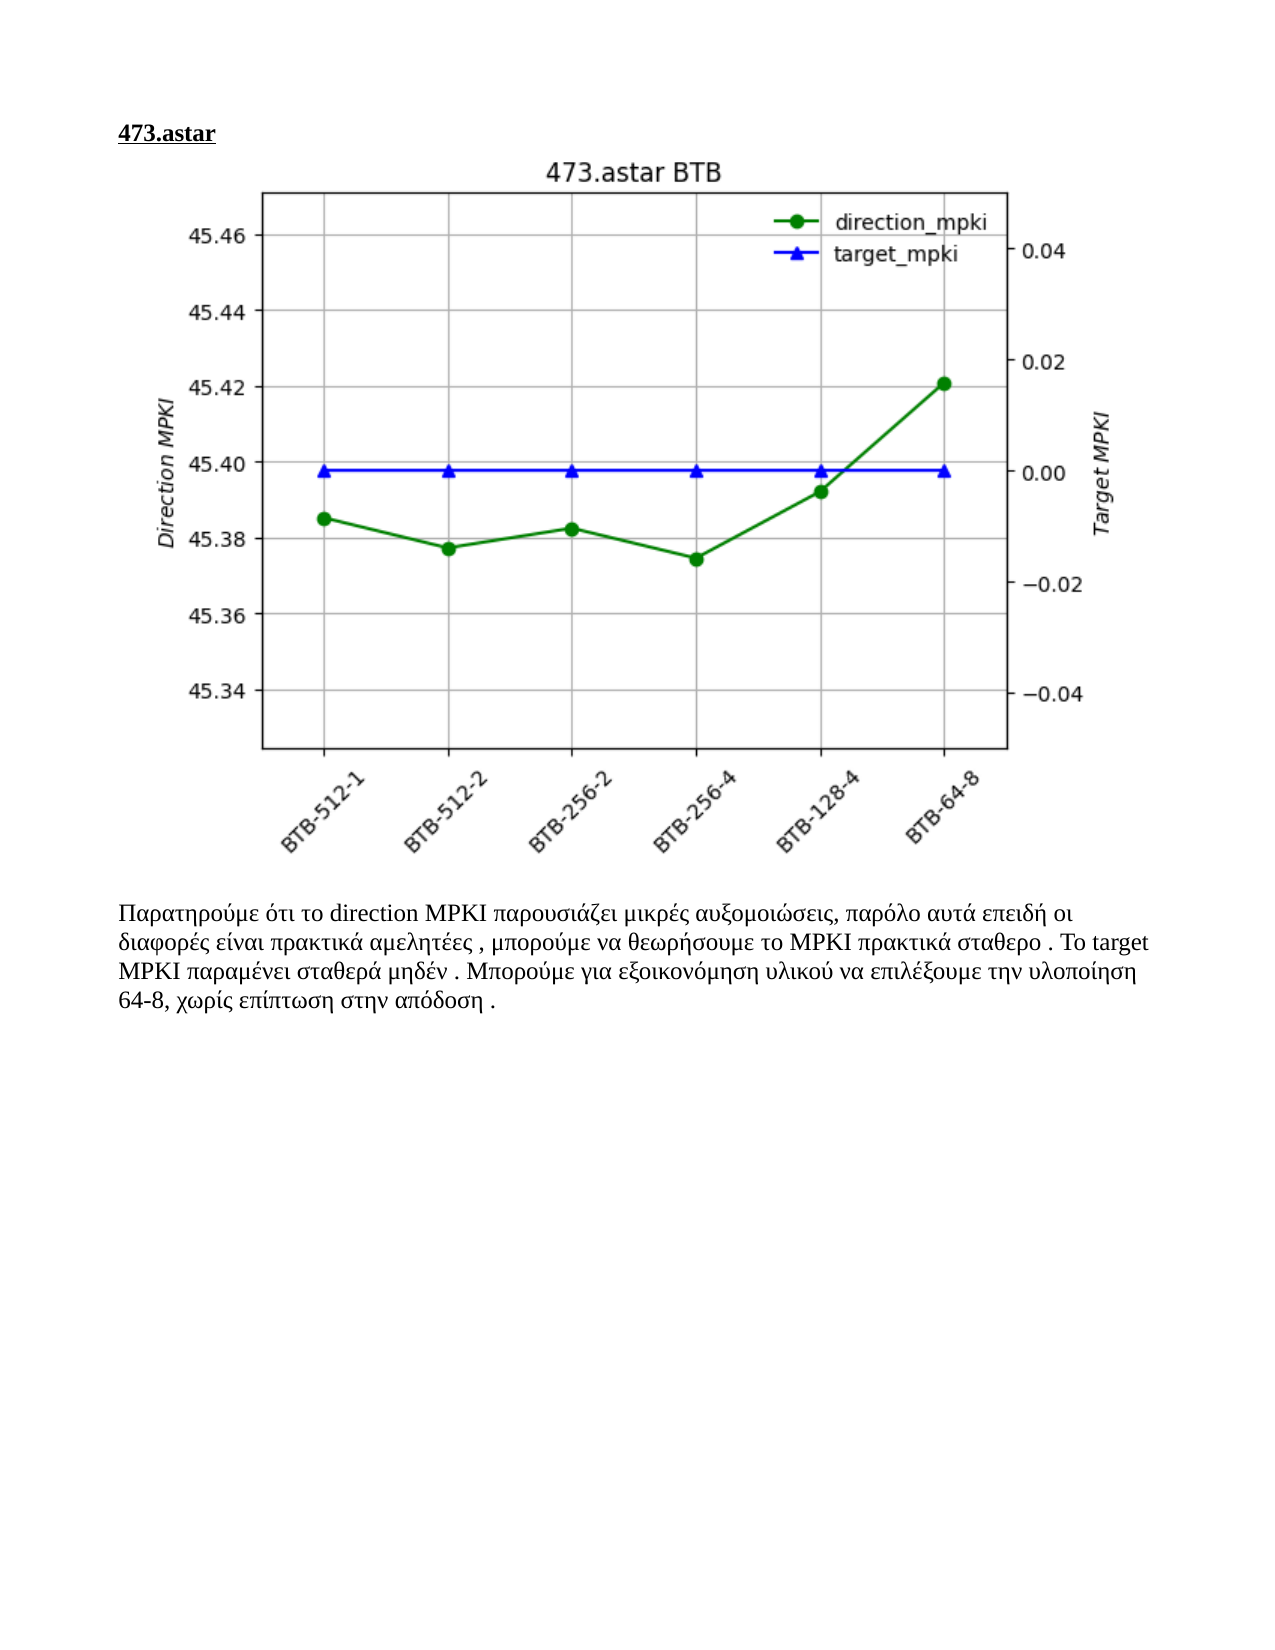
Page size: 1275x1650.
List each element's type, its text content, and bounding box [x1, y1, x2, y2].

text 473.astar [118, 118, 1157, 147]
picture [142, 146, 1133, 870]
text Παρατηρούμε ότι το direction MPKI παρουσιάζει μικρές αυξομοιώσεις, παρόλο αυτά επειδή οι διαφορές είναι πρακτικά αμελητέες , μπορούμε να θεωρήσουμε το MPKI πρακτικά σταθερο . To target MPKI παραμένει σταθερά μηδέν . Μπορούμε για εξοικονόμηση υλικού να επιλέξουμε την υλοποίηση 64-8, χωρίς επίπτωση στην απόδοση . [118, 898, 1157, 1013]
